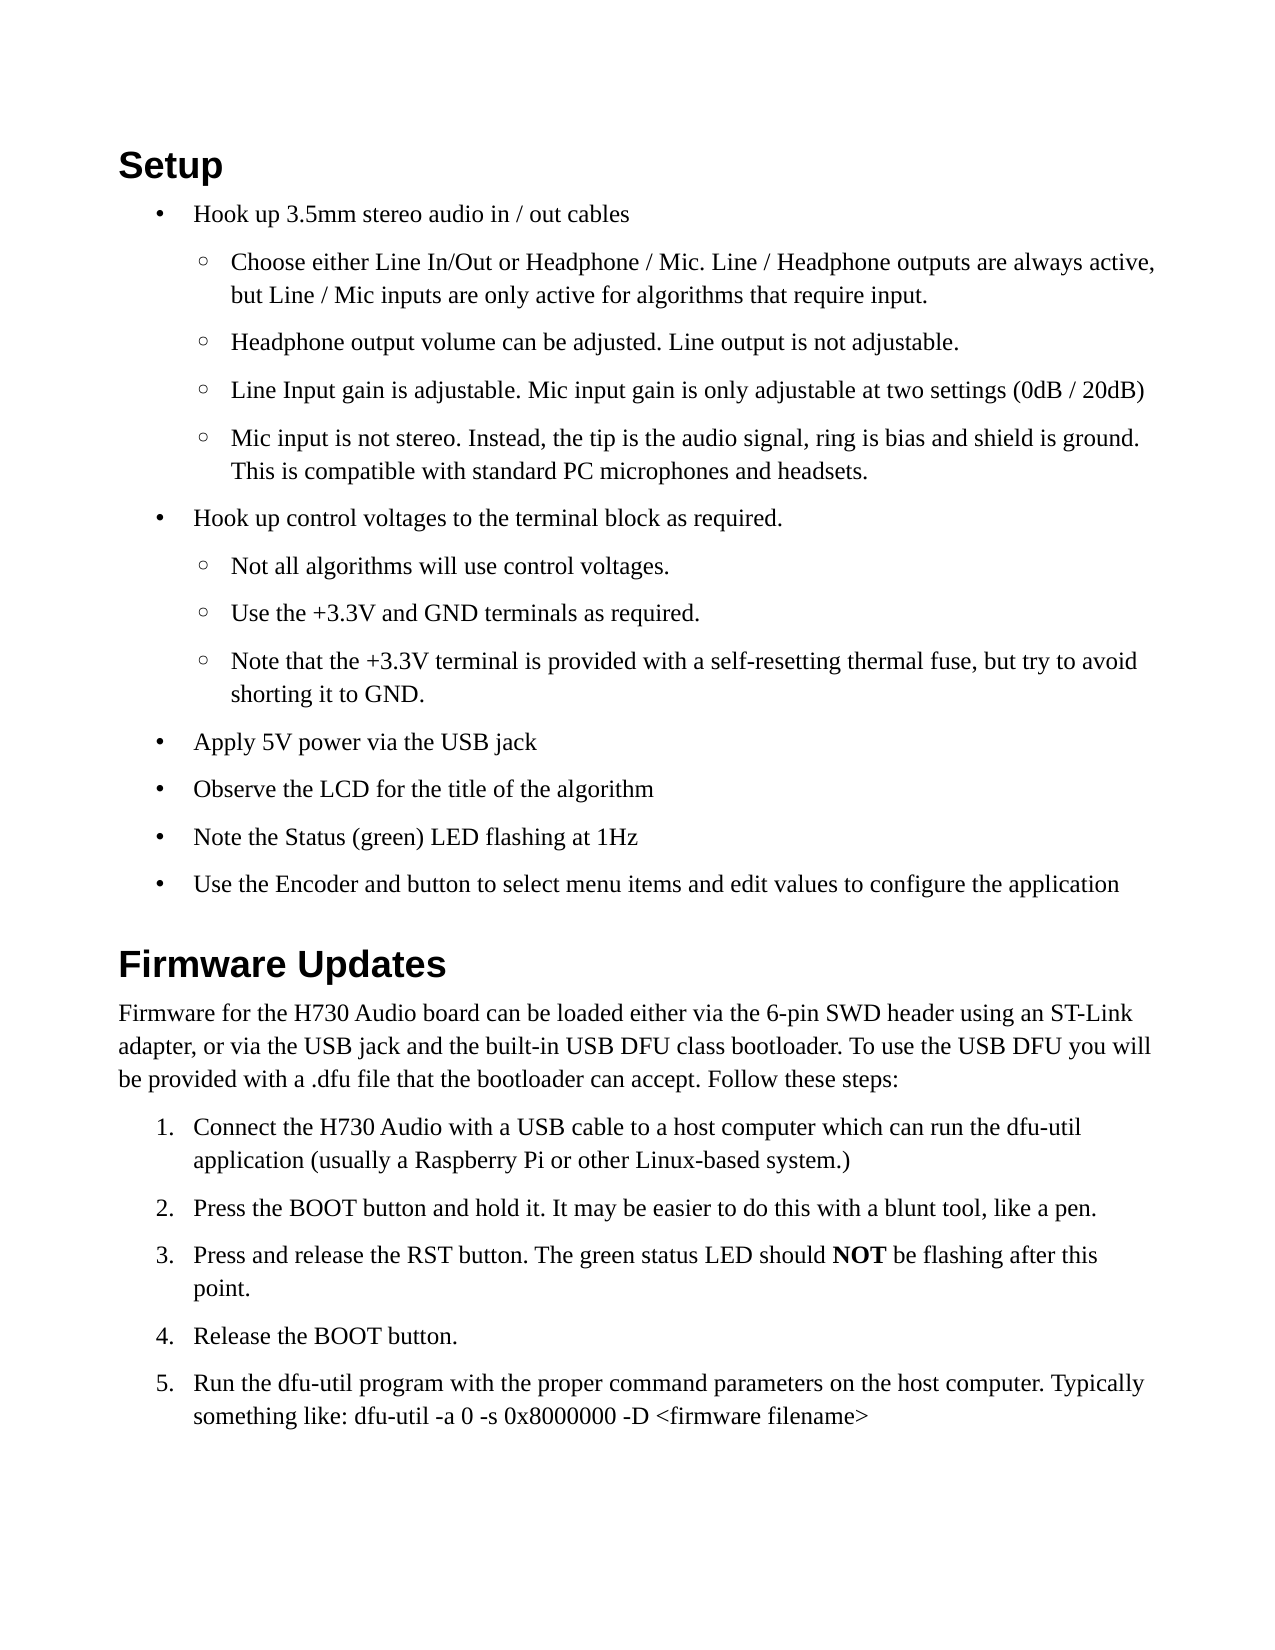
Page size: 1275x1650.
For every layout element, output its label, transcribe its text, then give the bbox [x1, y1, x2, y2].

list Apply 5V power via the USB jack [156, 727, 1157, 756]
list Hook up control voltages to the terminal block as required. [156, 503, 1157, 532]
text Firmware for the H730 Audio board can be loaded either via the 6-pin SWD header using an ST-Link adapter, or via the USB jack and the built-in USB DFU class bootloader. To use the USB DFU you will be provided with a .dfu file that the bootloader can accept. Follow these steps: [118, 998, 1157, 1093]
list Note the Status (green) LED flashing at 1Hz [156, 822, 1157, 851]
list Release the BOOT button. [156, 1321, 1157, 1349]
list Press and release the RST button. The green status LED should NOT be flashing after this point. [156, 1240, 1157, 1302]
list Press the BOOT button and hold it. It may be easier to do this with a blunt tool, like a pen. [156, 1193, 1157, 1221]
list Hook up 3.5mm stereo audio in / out cables [156, 199, 1157, 228]
subtitle Setup [118, 143, 1157, 187]
list Not all algorithms will use control voltages. [193, 551, 1157, 580]
list Use the +3.3V and GND terminals as required. [193, 598, 1157, 627]
list Run the dfu-util program with the proper command parameters on the host computer. Typically something like: dfu-util -a 0 -s 0x8000000 -D <firmware filename> [156, 1368, 1157, 1430]
list Note that the +3.3V terminal is provided with a self-resetting thermal fuse, but try to avoid shorting it to GND. [193, 646, 1157, 708]
list Line Input gain is adjustable. Mic input gain is only adjustable at two settings (0dB / 20dB) [193, 375, 1157, 404]
subtitle Firmware Updates [118, 942, 1157, 986]
list Choose either Line In/Out or Headphone / Mic. Line / Headphone outputs are always active, but Line / Mic inputs are only active for algorithms that require input. [193, 247, 1157, 309]
list Connect the H730 Audio with a USB cable to a host computer which can run the dfu-util application (usually a Raspberry Pi or other Linux-based system.) [156, 1112, 1157, 1174]
list Use the Encoder and button to select menu items and edit values to configure the application [156, 869, 1157, 898]
list Mic input is not stereo. Instead, the tip is the audio signal, ring is bias and shield is ground. This is compatible with standard PC microphones and headsets. [193, 423, 1157, 484]
list Observe the LCD for the title of the algorithm [156, 774, 1157, 803]
list Headphone output volume can be adjusted. Line output is not adjustable. [193, 327, 1157, 356]
